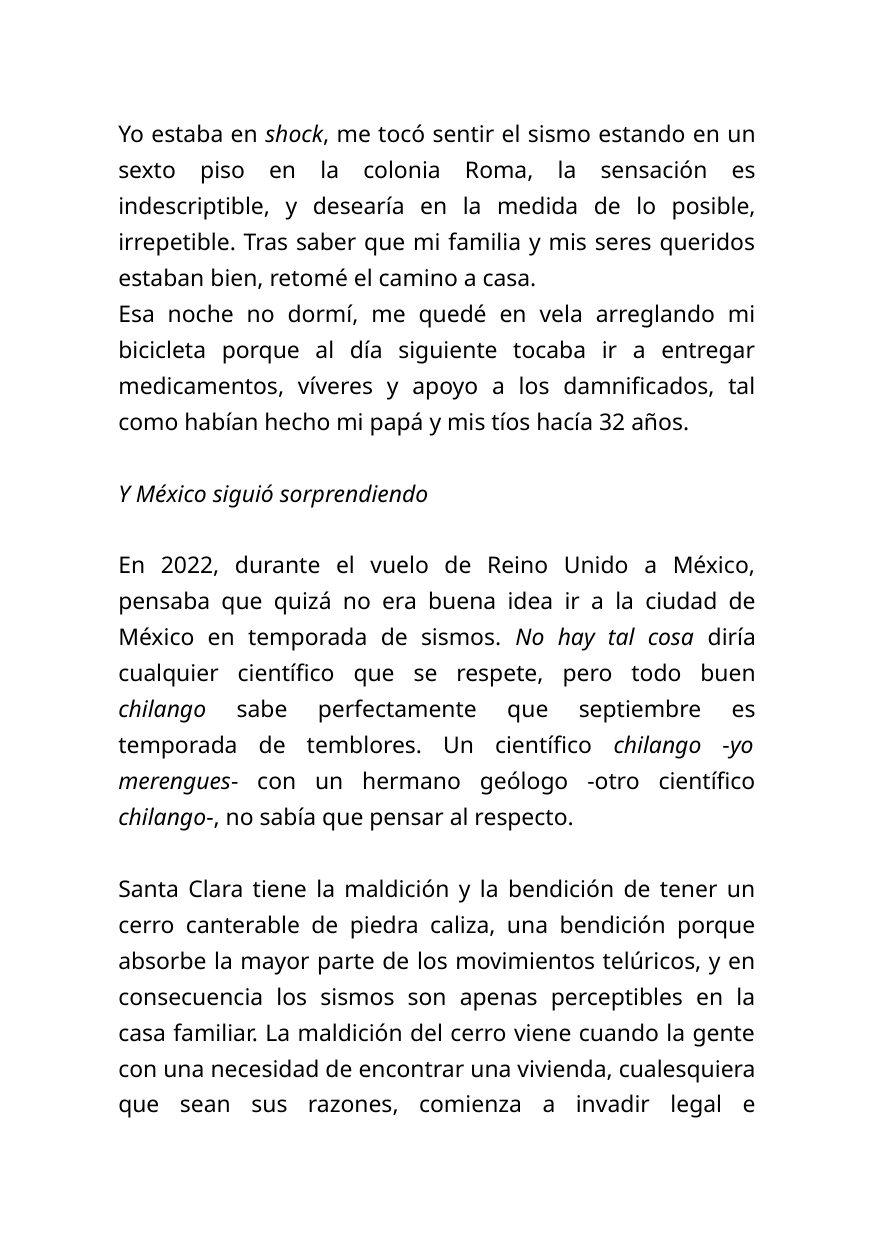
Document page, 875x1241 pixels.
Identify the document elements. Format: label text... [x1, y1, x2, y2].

text Yo estaba en shock, me tocó sentir el sismo estando en un sexto piso en la colonia Roma, la sensación es indescriptible, y desearía en la medida de lo posible, irrepetible. Tras saber que mi familia y mis seres queridos estaban bien, retomé el camino a casa. [118, 118, 756, 293]
text En 2022, durante el vuelo de Reino Unido a México, pensaba que quizá no era buena idea ir a la ciudad de México en temporada de sismos. No hay tal cosa diría cualquier científico que se respete, pero todo buen chilango sabe perfectamente que septiembre es temporada de temblores. Un científico chilango -yo merengues- con un hermano geólogo -otro científico chilango-, no sabía que pensar al respecto. [118, 513, 756, 832]
text Esa noche no dormí, me quedé en vela arreglando mi bicicleta porque al día siguiente tocaba ir a entregar medicamentos, víveres y apoyo a los damnificados, tal como habían hecho mi papá y mis tíos hacía 32 años. [118, 298, 756, 437]
text Santa Clara tiene la maldición y la bendición de tener un cerro canterable de piedra caliza, una bendición porque absorbe la mayor parte de los movimientos telúricos, y en consecuencia los sismos son apenas perceptibles en la casa familiar. La maldición del cerro viene cuando la gente con una necesidad de encontrar una vivienda, cualesquiera que sean sus razones, comienza a invadir legal e [118, 873, 756, 1120]
text Y México siguió sorprendiendo [118, 477, 756, 509]
